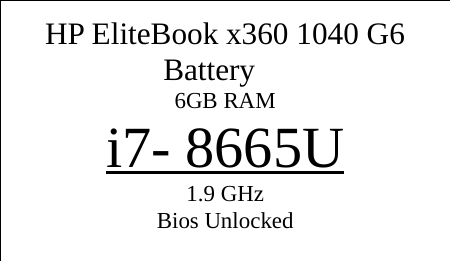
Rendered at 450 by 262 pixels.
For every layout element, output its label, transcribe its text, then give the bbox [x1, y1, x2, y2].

text HP EliteBook x360 1040 G6 [15, 15, 435, 51]
text Bios Unlocked [15, 207, 435, 233]
text 6GB RAM [15, 87, 435, 113]
text 1.9 GHz [15, 180, 435, 207]
text Battery ✅ [15, 51, 435, 87]
text i7- 8665U [15, 113, 435, 180]
